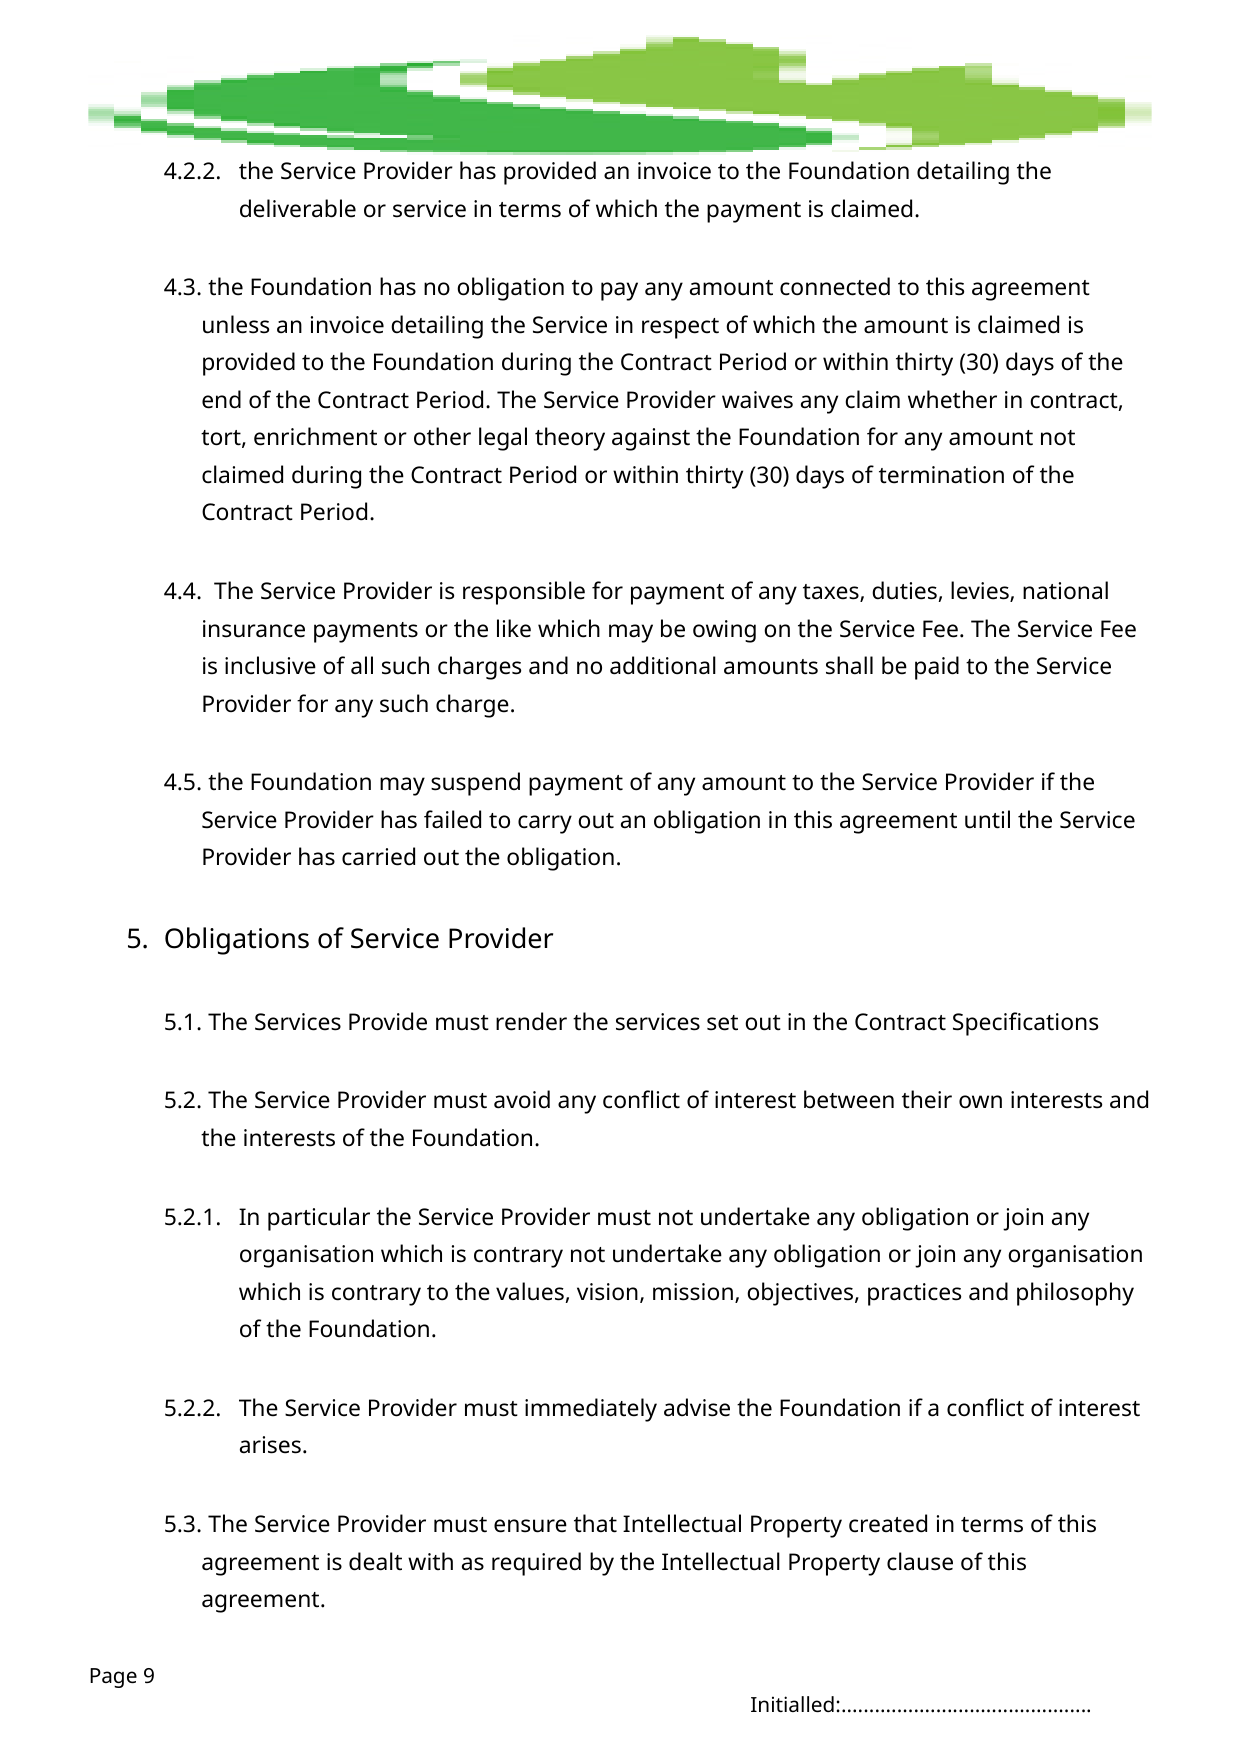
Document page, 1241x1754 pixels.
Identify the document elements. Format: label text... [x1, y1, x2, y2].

subtitle The Service Provider must immediately advise the Foundation if a conflict of interest arises. [163, 1392, 1152, 1460]
subtitle Obligations of Service Provider [126, 920, 1152, 957]
subtitle The Service Provider must avoid any conflict of interest between their own interests and the interests of the Foundation. [163, 1084, 1152, 1153]
subtitle the Service Provider has provided an invoice to the Foundation detailing the deliverable or service in terms of which the payment is claimed. [163, 155, 1152, 224]
subtitle The Service Provider must ensure that Intellectual Property created in terms of this agreement is dealt with as required by the Intellectual Property clause of this agreement. [163, 1508, 1152, 1614]
subtitle the Foundation may suspend payment of any amount to the Service Provider if the Service Provider has failed to carry out an obligation in this agreement until the Service Provider has carried out the obligation. [163, 766, 1152, 872]
subtitle In particular the Service Provider must not undertake any obligation or join any organisation which is contrary not undertake any obligation or join any organisation which is contrary to the values, vision, mission, objectives, practices and philosophy of the Foundation. [163, 1200, 1152, 1344]
subtitle the Foundation has no obligation to pay any amount connected to this agreement unless an invoice detailing the Service in respect of which the amount is claimed is provided to the Foundation during the Contract Period or within thirty (30) days of the end of the Contract Period. The Service Provider waives any claim whether in contract, tort, enrichment or other legal theory against the Foundation for any amount not claimed during the Contract Period or within thirty (30) days of termination of the Contract Period. [163, 271, 1152, 527]
picture [88, 35, 1152, 155]
subtitle The Services Provide must render the services set out in the Contract Specifications [163, 1005, 1152, 1037]
subtitle The Service Provider is responsible for payment of any taxes, duties, levies, national insurance payments or the like which may be owing on the Service Fee. The Service Fee is inclusive of all such charges and no additional amounts shall be paid to the Service Provider for any such charge. [163, 575, 1152, 719]
